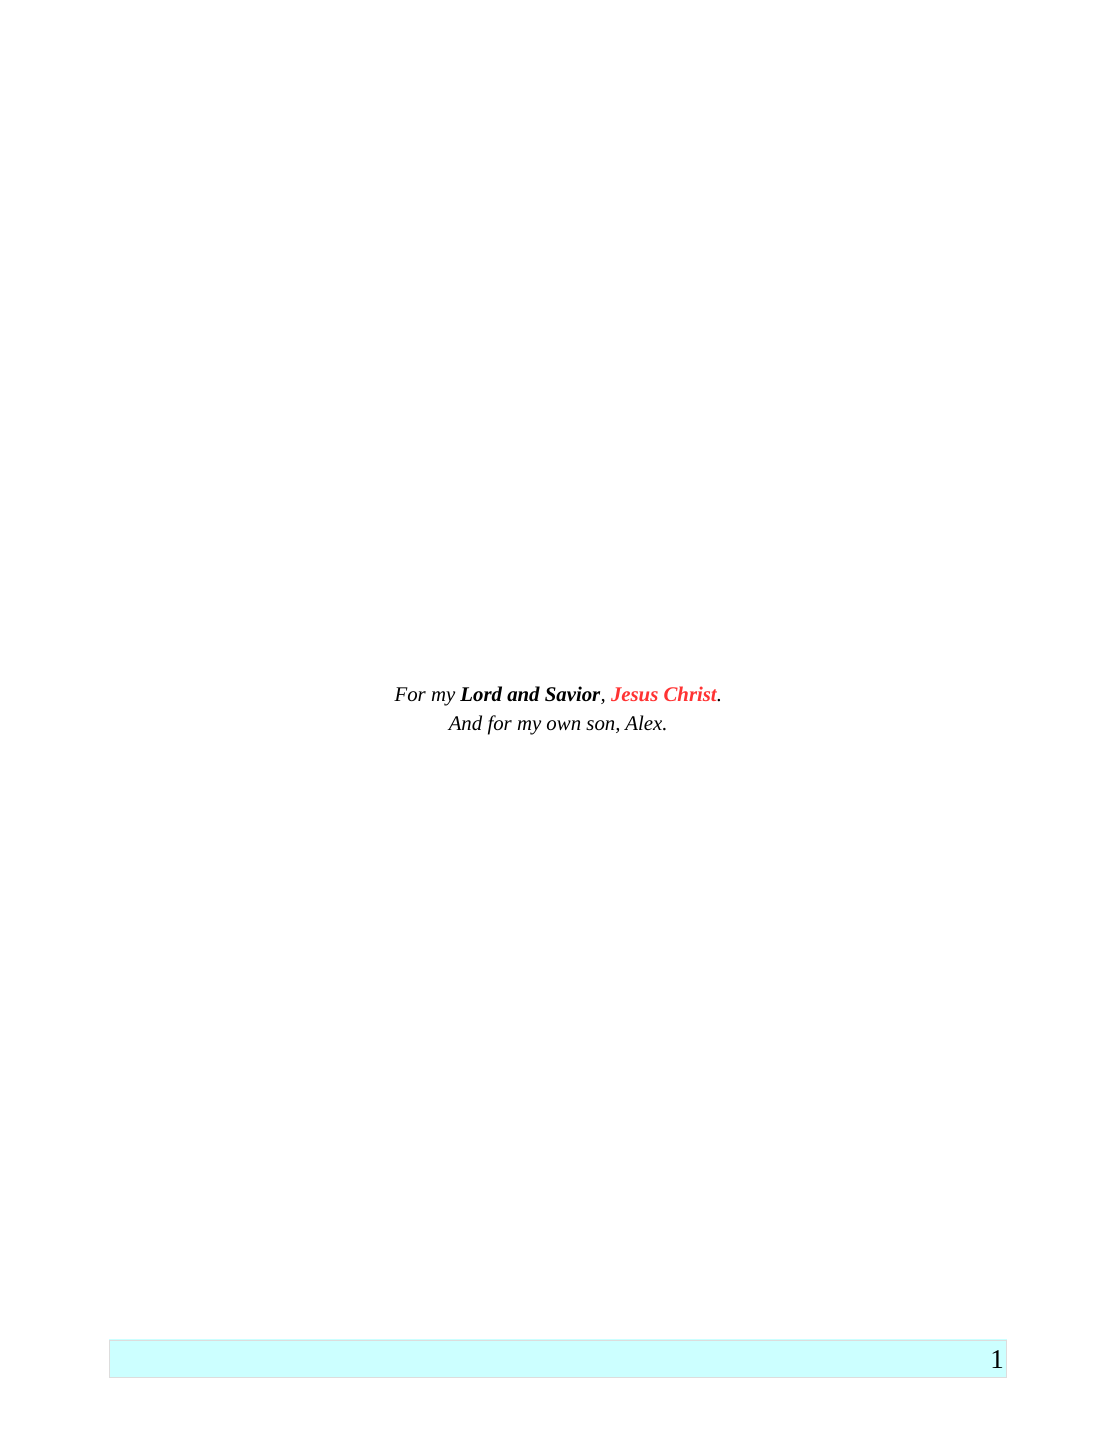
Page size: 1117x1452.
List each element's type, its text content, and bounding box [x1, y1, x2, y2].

text For my Lord and Savior, Jesus Christ. And for my own son, Alex. [112, 682, 1003, 735]
